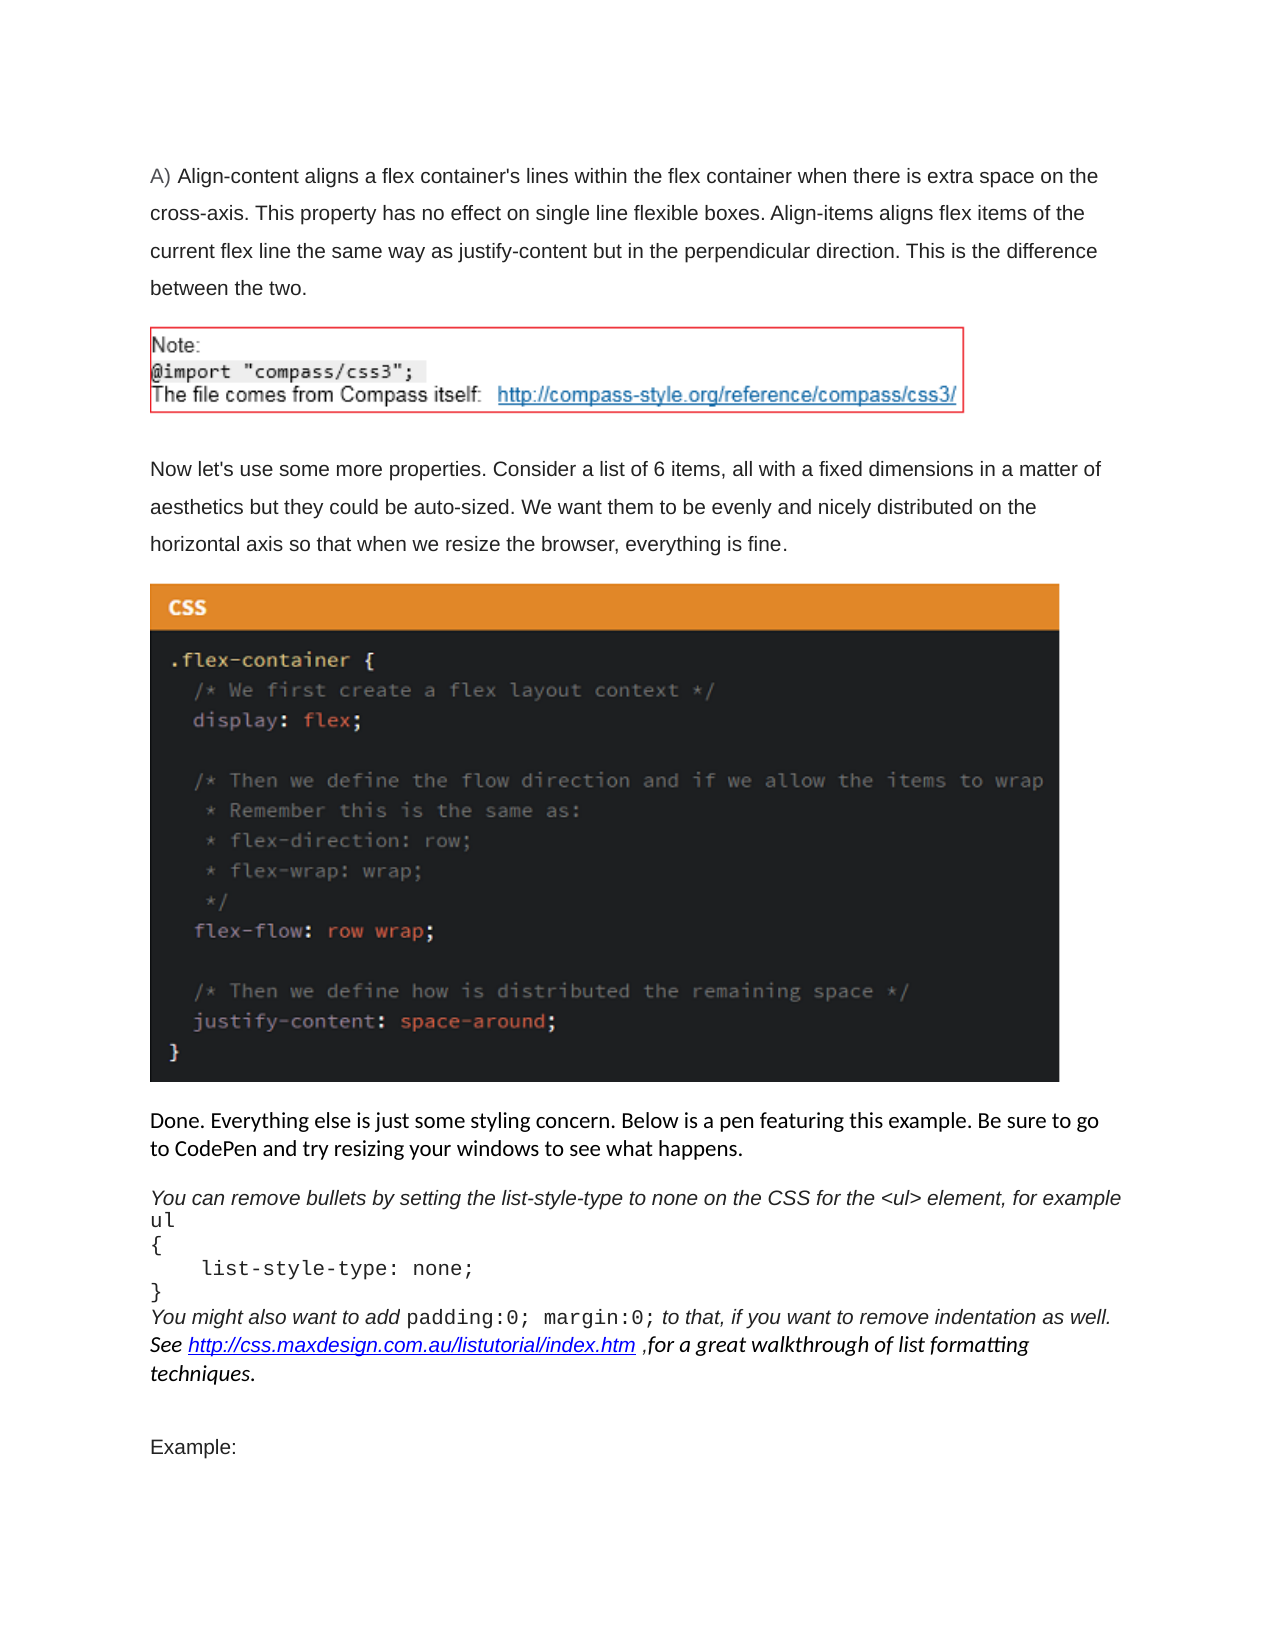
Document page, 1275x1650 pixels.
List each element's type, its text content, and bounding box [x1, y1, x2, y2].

text Now let's use some more properties. Consider a list of 6 items, all with a fixed dimensions in a matter of aesthetics but they could be auto-sized. We want them to be evenly and nicely distributed on the horizontal axis so that when we resize the browser, everything is fine. [150, 444, 1125, 556]
text Done. Everything else is just some styling concern. Below is a pen featuring this example. Be sure to go to CodePen and try resizing your windows to see what happens. [150, 1106, 1125, 1162]
picture [150, 325, 969, 418]
text ul [150, 1210, 1125, 1234]
text } [150, 1281, 1125, 1305]
picture [150, 581, 1060, 1082]
text You can remove bullets by setting the list-style-type to none on the CSS for the <ul> element, for example [150, 1186, 1125, 1210]
text list-style-type: none; [150, 1257, 1125, 1281]
text A) Align-content aligns a flex container's lines within the flex container when there is extra space on the cross-axis. This property has no effect on single line flexible boxes. Align-items aligns flex items of the current flex line the same way as justify-content but in the perpendicular direction. This is the difference between the two. [150, 150, 1125, 300]
text Example: [150, 1434, 1125, 1458]
text You might also want to add padding:0; margin:0; to that, if you want to remove indentation as well. [150, 1305, 1125, 1331]
text See http://css.maxdesign.com.au/listutorial/index.htm ,for a great walkthrough of list formatting techniques. [150, 1331, 1125, 1387]
text { [150, 1234, 1125, 1257]
